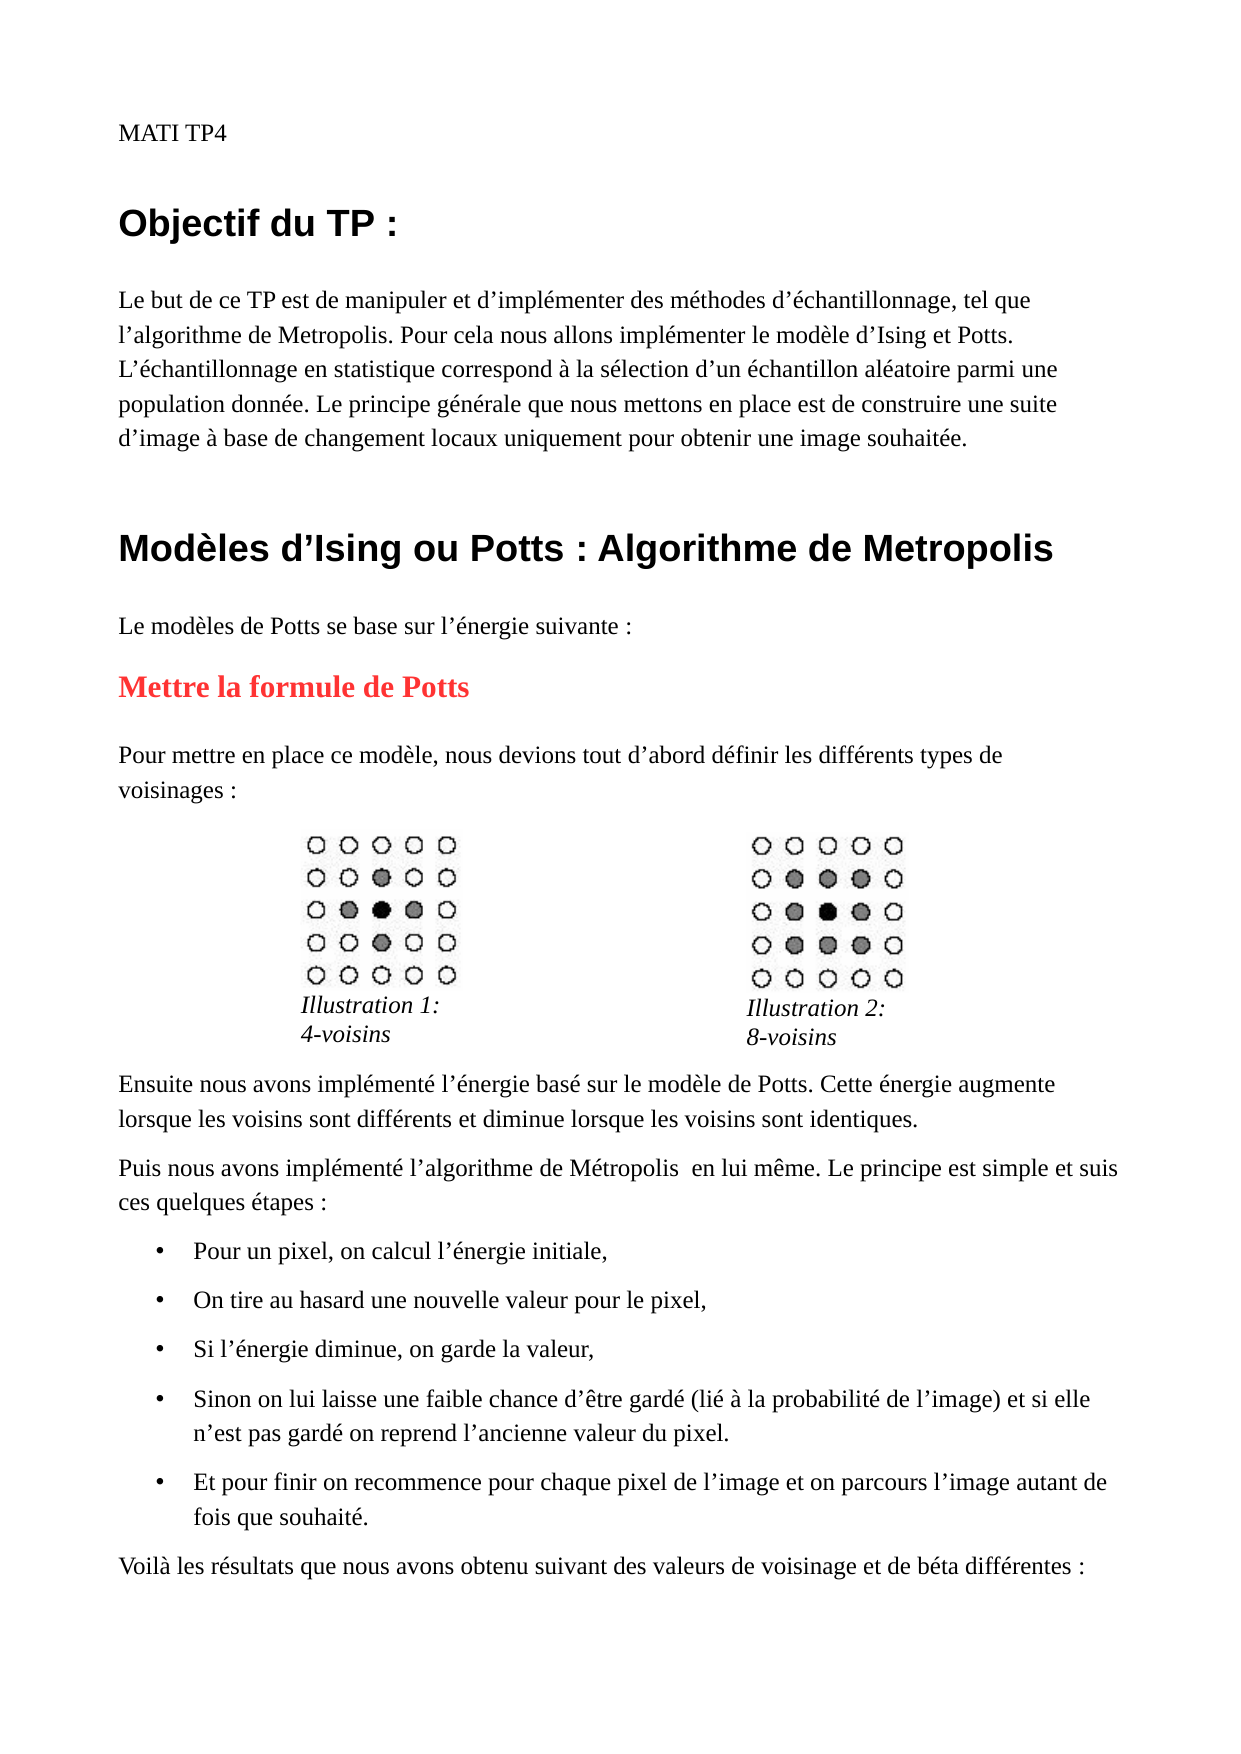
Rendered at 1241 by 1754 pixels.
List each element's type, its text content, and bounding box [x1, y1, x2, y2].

text Mettre la formule de Potts [118, 669, 1122, 704]
list Et pour finir on recommence pour chaque pixel de l’image et on parcours l’image autant de fois que souhaité. [156, 1467, 1122, 1530]
text MATI TP4 [118, 118, 1122, 147]
list Sinon on lui laisse une faible chance d’être gardé (lié à la probabilité de l’image) et si elle n’est pas gardé on reprend l’ancienne valeur du pixel. [156, 1384, 1122, 1447]
picture [746, 832, 909, 993]
text Illustration 2: 8-voisins [746, 993, 909, 1050]
text Puis nous avons implémenté l’algorithme de Métropolis en lui même. Le principe est simple et suis ces quelques étapes : [118, 1153, 1122, 1216]
subtitle Objectif du TP : [118, 201, 1122, 244]
text Le but de ce TP est de manipuler et d’implémenter des méthodes d’échantillonnage, tel que l’algorithme de Metropolis. Pour cela nous allons implémenter le modèle d’Ising et Potts. L’échantillonnage en statistique correspond à la sélection d’un échantillon aléatoire parmi une population donnée. Le principe générale que nous mettons en place est de construire une suite d’image à base de changement locaux uniquement pour obtenir une image souhaitée. [118, 286, 1122, 452]
text Illustration 1: 4-voisins [301, 991, 463, 1048]
text Pour mettre en place ce modèle, nous devions tout d’abord définir les différents types de voisinages : [118, 741, 1122, 804]
text Voilà les résultats que nous avons obtenu suivant des valeurs de voisinage et de béta différentes : [118, 1551, 1122, 1579]
subtitle Modèles d’Ising ou Potts : Algorithme de Metropolis [118, 526, 1122, 570]
list On tire au hasard une nouvelle valeur pour le pixel, [156, 1286, 1122, 1314]
picture [300, 829, 464, 991]
list Pour un pixel, on calcul l’énergie initiale, [156, 1236, 1122, 1265]
text Le modèles de Potts se base sur l’énergie suivante : [118, 611, 1122, 640]
text Ensuite nous avons implémenté l’énergie basé sur le modèle de Potts. Cette énergie augmente lorsque les voisins sont différents et diminue lorsque les voisins sont identiques. [118, 1069, 1122, 1133]
list Si l’énergie diminue, on garde la valeur, [156, 1334, 1122, 1363]
